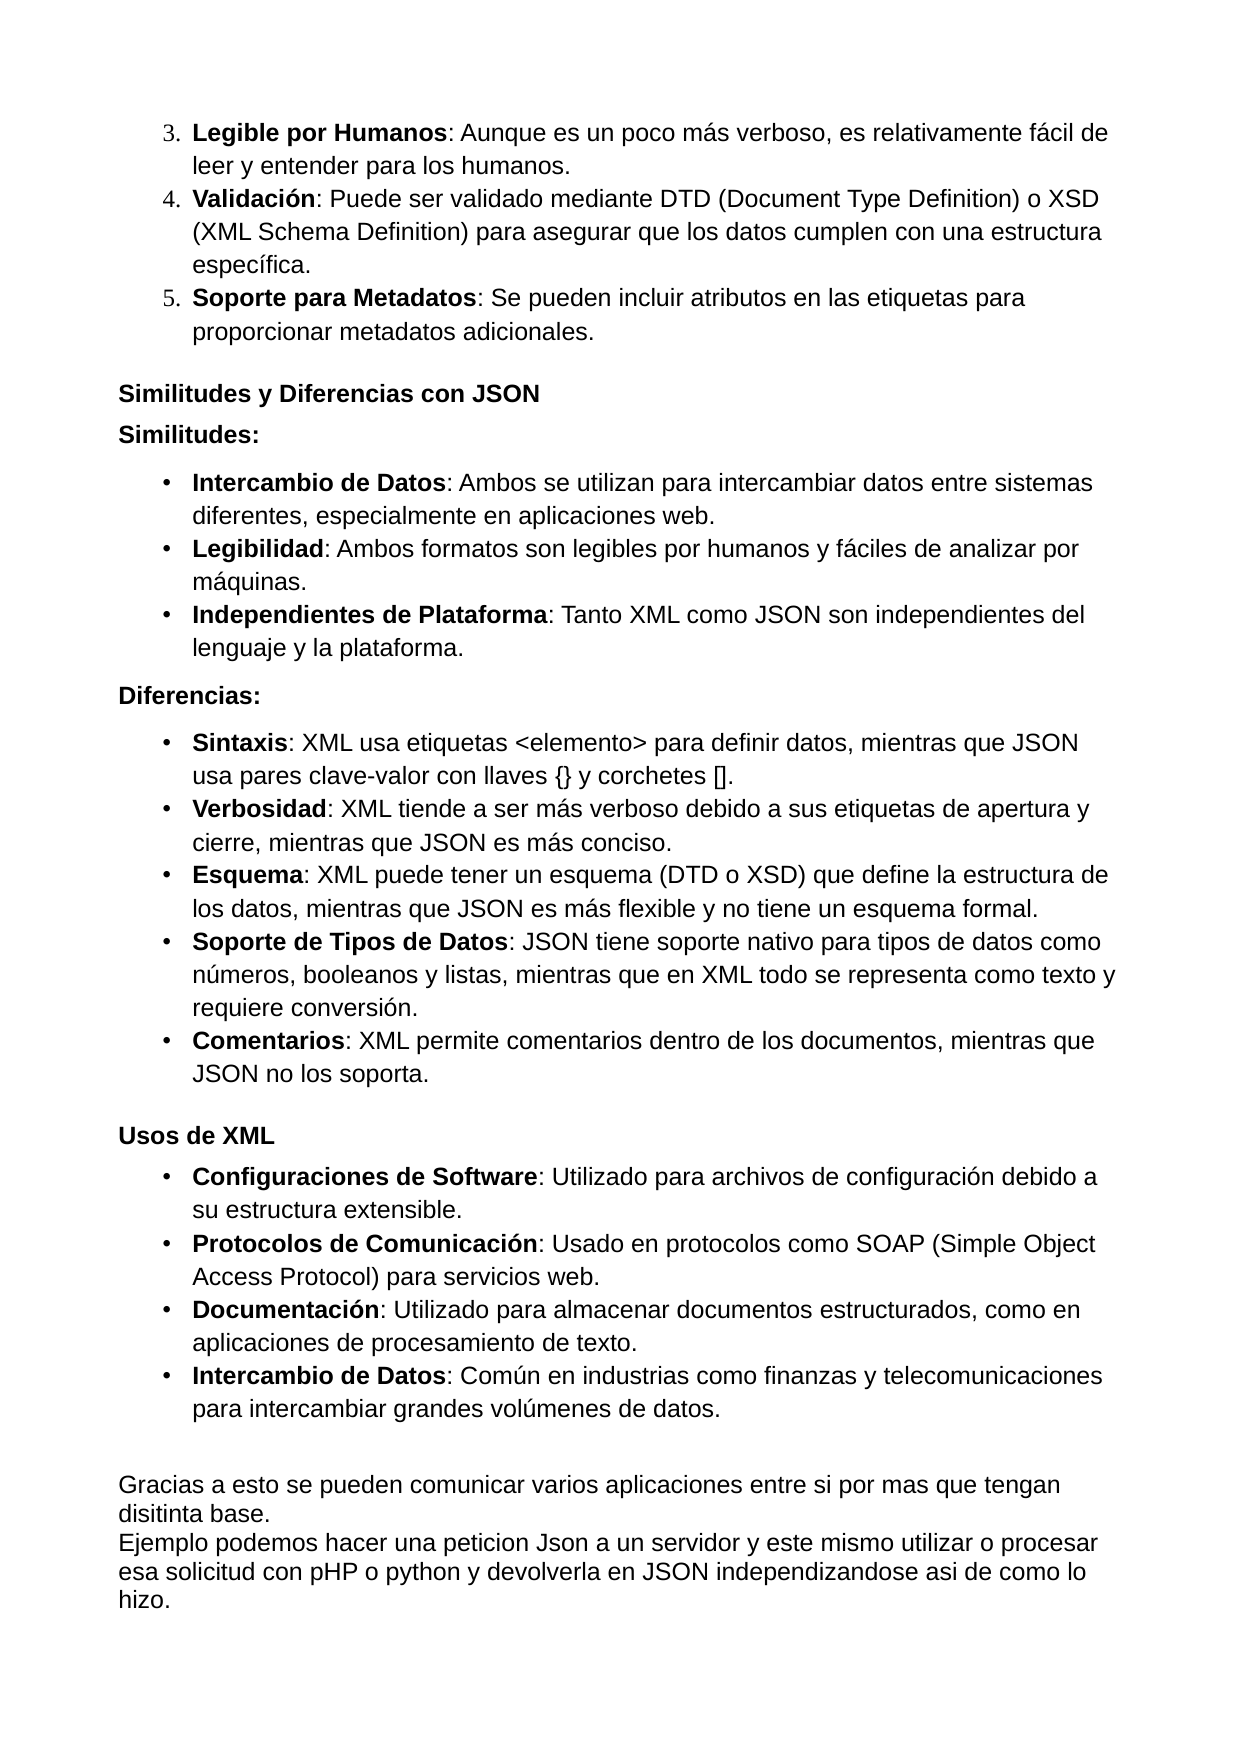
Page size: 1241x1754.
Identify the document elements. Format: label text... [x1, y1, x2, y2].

list Soporte para Metadatos: Se pueden incluir atributos en las etiquetas para proporcionar metadatos adicionales. [162, 283, 1122, 345]
list Configuraciones de Software: Utilizado para archivos de configuración debido a su estructura extensible. [162, 1162, 1122, 1224]
list Esquema: XML puede tener un esquema (DTD o XSD) que define la estructura de los datos, mientras que JSON es más flexible y no tiene un esquema formal. [162, 861, 1122, 922]
list Verbosidad: XML tiende a ser más verboso debido a sus etiquetas de apertura y cierre, mientras que JSON es más conciso. [162, 794, 1122, 856]
text Similitudes: [118, 420, 1122, 449]
list Soporte de Tipos de Datos: JSON tiene soporte nativo para tipos de datos como números, booleanos y listas, mientras que en XML todo se representa como texto y requiere conversión. [162, 927, 1122, 1022]
list Legibilidad: Ambos formatos son legibles por humanos y fáciles de analizar por máquinas. [162, 534, 1122, 596]
list Legible por Humanos: Aunque es un poco más verboso, es relativamente fácil de leer y entender para los humanos. [162, 118, 1122, 180]
list Sintaxis: XML usa etiquetas <elemento> para definir datos, mientras que JSON usa pares clave-valor con llaves {} y corchetes []. [162, 728, 1122, 790]
text Diferencias: [118, 681, 1122, 709]
text Gracias a esto se pueden comunicar varios aplicaciones entre si por mas que tengan disitinta base. [118, 1470, 1122, 1528]
text Ejemplo podemos hacer una peticion Json a un servidor y este mismo utilizar o procesar esa solicitud con pHP o python y devolverla en JSON independizandose asi de como lo hizo. [118, 1528, 1122, 1614]
list Intercambio de Datos: Común en industrias como finanzas y telecomunicaciones para intercambiar grandes volúmenes de datos. [162, 1361, 1122, 1423]
list Intercambio de Datos: Ambos se utilizan para intercambiar datos entre sistemas diferentes, especialmente en aplicaciones web. [162, 468, 1122, 529]
list Independientes de Plataforma: Tanto XML como JSON son independientes del lenguaje y la plataforma. [162, 600, 1122, 662]
list Protocolos de Comunicación: Usado en protocolos como SOAP (Simple Object Access Protocol) para servicios web. [162, 1228, 1122, 1290]
subtitle Similitudes y Diferencias con JSON [118, 379, 1122, 407]
subtitle Usos de XML [118, 1121, 1122, 1150]
list Validación: Puede ser validado mediante DTD (Document Type Definition) o XSD (XML Schema Definition) para asegurar que los datos cumplen con una estructura específica. [162, 184, 1122, 279]
list Comentarios: XML permite comentarios dentro de los documentos, mientras que JSON no los soporta. [162, 1026, 1122, 1088]
list Documentación: Utilizado para almacenar documentos estructurados, como en aplicaciones de procesamiento de texto. [162, 1295, 1122, 1357]
